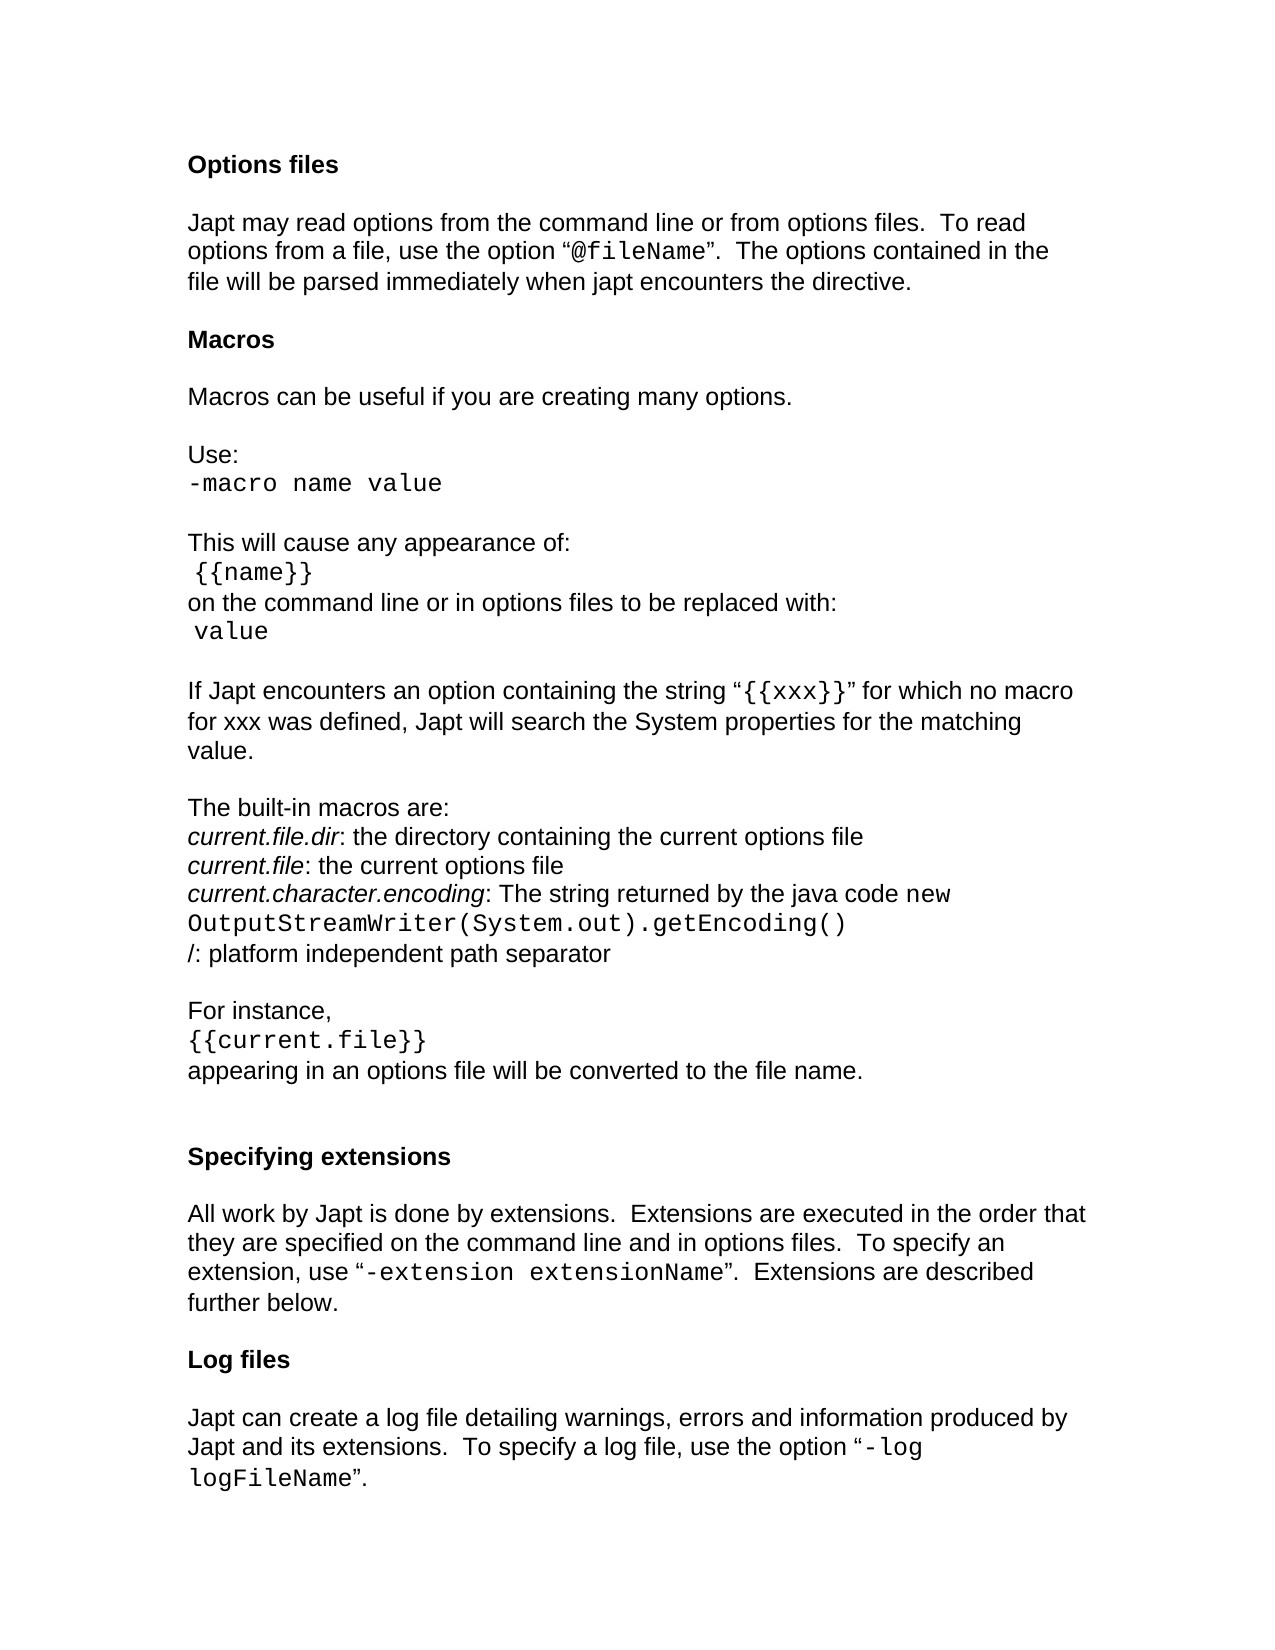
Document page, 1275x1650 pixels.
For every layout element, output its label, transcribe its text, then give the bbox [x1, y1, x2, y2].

text Macros can be useful if you are creating many options. [187, 382, 1087, 411]
text appearing in an options file will be converted to the file name. [187, 1056, 1087, 1084]
subtitle Log files [187, 1345, 1087, 1374]
text The built-in macros are: [187, 793, 1087, 822]
text -macro name value [187, 468, 1087, 499]
text Japt may read options from the command line or from options files. To read options from a file, use the option “@fileName”. The options contained in the file will be parsed immediately when japt encounters the directive. [187, 207, 1087, 296]
text This will cause any appearance of: [187, 528, 1087, 557]
text current.file: the current options file [187, 851, 1087, 879]
text If Japt encounters an option containing the string “{{xxx}}” for which no macro for xxx was defined, Japt will search the System properties for the matching value. [187, 676, 1087, 764]
subtitle Options files [187, 150, 1087, 179]
text Japt can create a log file detailing warnings, errors and information produced by Japt and its extensions. To specify a log file, use the option “-log logFileName”. [187, 1403, 1087, 1493]
text {{name}} [187, 557, 1087, 588]
text All work by Japt is done by extensions. Extensions are executed in the order that they are specified on the command line and in options files. To specify an extension, use “-extension extensionName”. Extensions are described further below. [187, 1199, 1087, 1317]
text Use: [187, 440, 1087, 468]
subtitle Macros [187, 325, 1087, 353]
text on the command line or in options files to be replaced with: [187, 588, 1087, 616]
subtitle Specifying extensions [187, 1142, 1087, 1171]
text For instance, [187, 996, 1087, 1025]
text {{current.file}} [187, 1025, 1087, 1056]
text current.file.dir: the directory containing the current options file [187, 822, 1087, 851]
text /: platform independent path separator [187, 939, 1087, 967]
text current.character.encoding: The string returned by the java code new OutputStreamWriter(System.out).getEncoding() [187, 879, 1087, 939]
text value [187, 616, 1087, 647]
